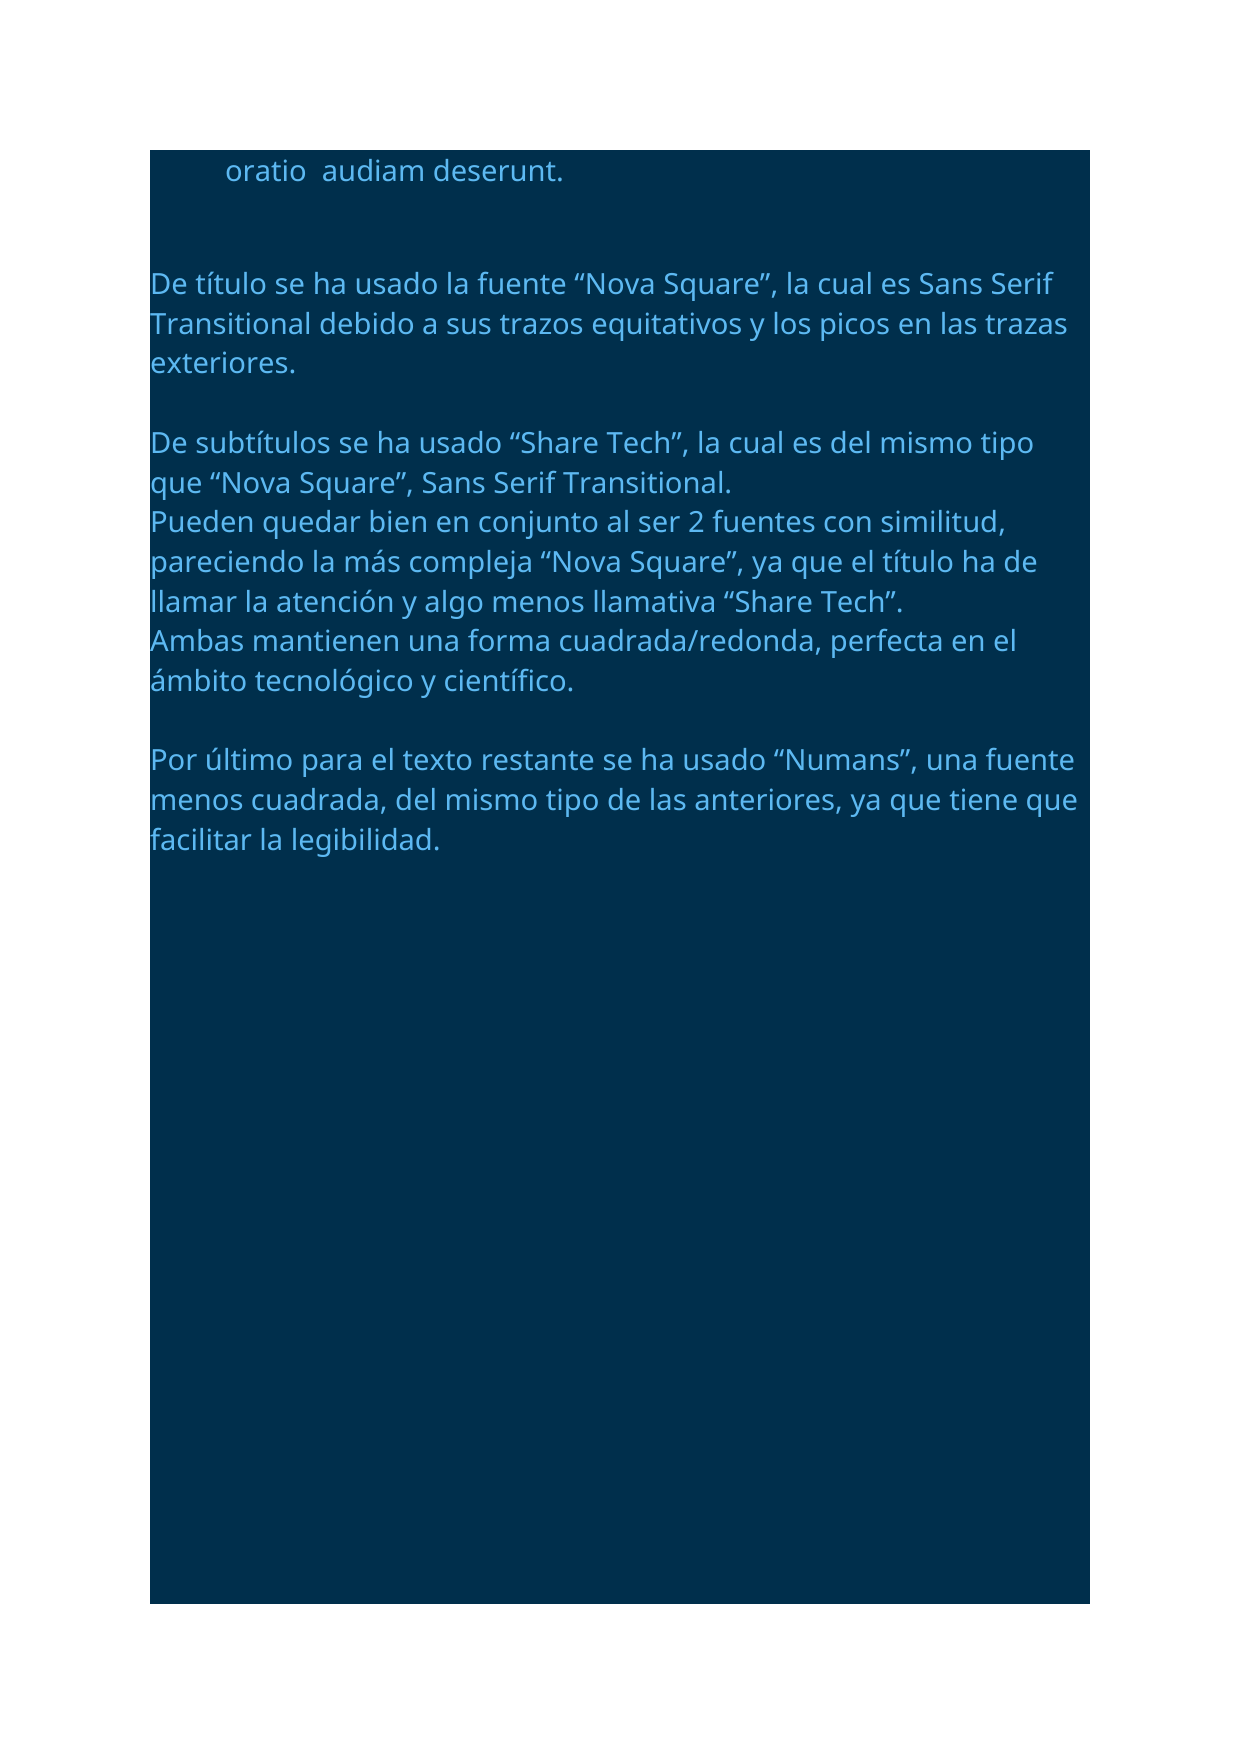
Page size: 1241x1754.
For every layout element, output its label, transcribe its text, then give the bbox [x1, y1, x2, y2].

list oratio audiam deserunt. [187, 150, 1090, 190]
text De título se ha usado la fuente “Nova Square”, la cual es Sans Serif Transitional debido a sus trazos equitativos y los picos en las trazas exteriores. [150, 263, 1090, 382]
text Por último para el texto restante se ha usado “Numans”, una fuente menos cuadrada, del mismo tipo de las anteriores, ya que tiene que facilitar la legibilidad. [150, 740, 1090, 859]
text Ambas mantienen una forma cuadrada/redonda, perfecta en el ámbito tecnológico y científico. [150, 621, 1090, 700]
text Pueden quedar bien en conjunto al ser 2 fuentes con similitud, pareciendo la más compleja “Nova Square”, ya que el título ha de llamar la atención y algo menos llamativa “Share Tech”. [150, 502, 1090, 621]
text De subtítulos se ha usado “Share Tech”, la cual es del mismo tipo que “Nova Square”, Sans Serif Transitional. [150, 422, 1090, 502]
